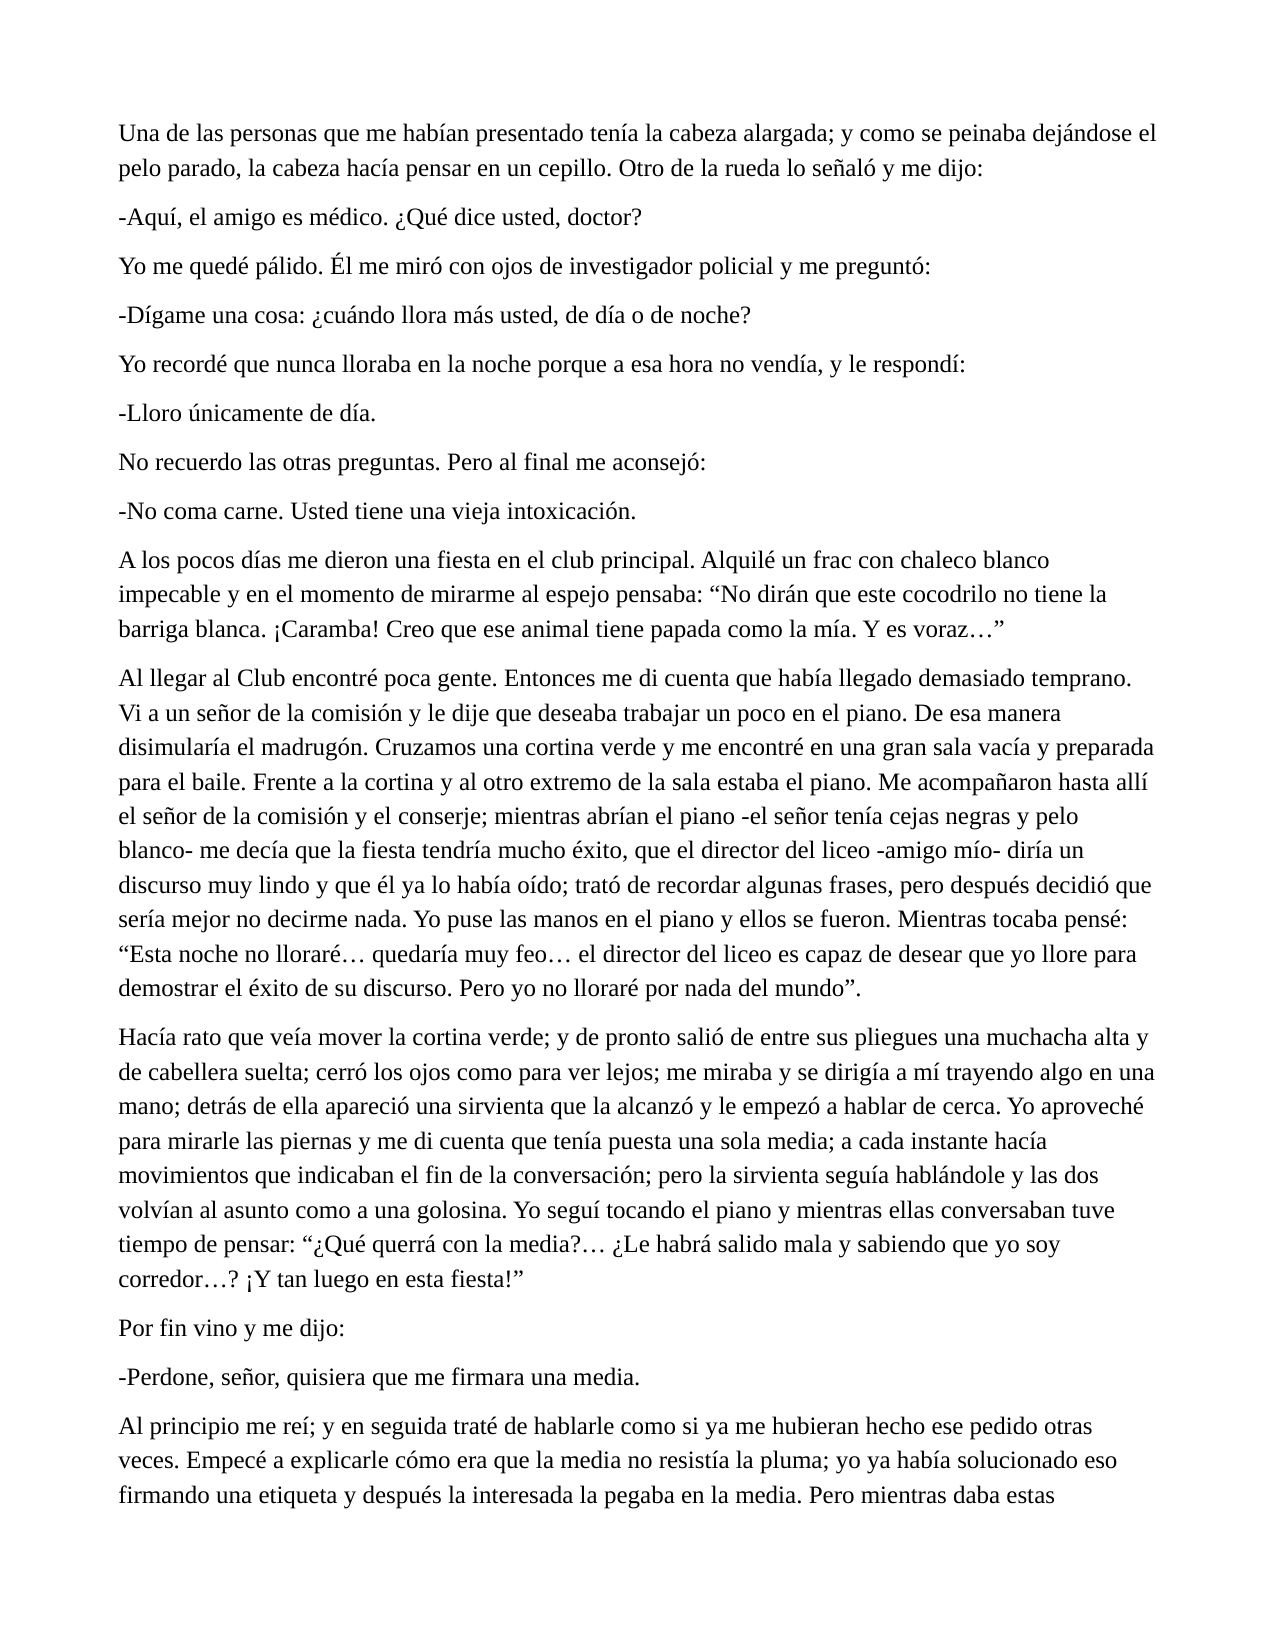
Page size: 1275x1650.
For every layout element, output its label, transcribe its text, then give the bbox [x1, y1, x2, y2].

text -Lloro únicamente de día. [118, 398, 1157, 427]
text -Aquí, el amigo es médico. ¿Qué dice usted, doctor? [118, 202, 1157, 230]
text No recuerdo las otras preguntas. Pero al final me aconsejó: [118, 447, 1157, 476]
text A los pocos días me dieron una fiesta en el club principal. Alquilé un frac con chaleco blanco impecable y en el momento de mirarme al espejo pensaba: “No dirán que este cocodrilo no tiene la barriga blanca. ¡Caramba! Creo que ese animal tiene papada como la mía. Y es voraz…” [118, 545, 1157, 643]
text Una de las personas que me habían presentado tenía la cabeza alargada; y como se peinaba dejándose el pelo parado, la cabeza hacía pensar en un cepillo. Otro de la rueda lo señaló y me dijo: [118, 118, 1157, 181]
text Yo recordé que nunca lloraba en la noche porque a esa hora no vendía, y le respondí: [118, 349, 1157, 378]
text Al llegar al Club encontré poca gente. Entonces me di cuenta que había llegado demasiado temprano. Vi a un señor de la comisión y le dije que deseaba trabajar un poco en el piano. De esa manera disimularía el madrugón. Cruzamos una cortina verde y me encontré en una gran sala vacía y preparada para el baile. Frente a la cortina y al otro extremo de la sala estaba el piano. Me acompañaron hasta allí el señor de la comisión y el conserje; mientras abrían el piano -el señor tenía cejas negras y pelo blanco- me decía que la fiesta tendría mucho éxito, que el director del liceo -amigo mío- diría un discurso muy lindo y que él ya lo había oído; trató de recordar algunas frases, pero después decidió que sería mejor no decirme nada. Yo puse las manos en el piano y ellos se fueron. Mientras tocaba pensé: “Esta noche no lloraré… quedaría muy feo… el director del liceo es capaz de desear que yo llore para demostrar el éxito de su discurso. Pero yo no lloraré por nada del mundo”. [118, 663, 1157, 1002]
text -Dígame una cosa: ¿cuándo llora más usted, de día o de noche? [118, 300, 1157, 328]
text -No coma carne. Usted tiene una vieja intoxicación. [118, 496, 1157, 525]
text -Perdone, señor, quisiera que me firmara una media. [118, 1362, 1157, 1391]
text Al principio me reí; y en seguida traté de hablarle como si ya me hubieran hecho ese pedido otras veces. Empecé a explicarle cómo era que la media no resistía la pluma; yo ya había solucionado eso firmando una etiqueta y después la interesada la pegaba en la media. Pero mientras daba estas [118, 1411, 1157, 1509]
text Por fin vino y me dijo: [118, 1313, 1157, 1342]
text Yo me quedé pálido. Él me miró con ojos de investigador policial y me preguntó: [118, 251, 1157, 279]
text Hacía rato que veía mover la cortina verde; y de pronto salió de entre sus pliegues una muchacha alta y de cabellera suelta; cerró los ojos como para ver lejos; me miraba y se dirigía a mí trayendo algo en una mano; detrás de ella apareció una sirvienta que la alcanzó y le empezó a hablar de cerca. Yo aproveché para mirarle las piernas y me di cuenta que tenía puesta una sola media; a cada instante hacía movimientos que indicaban el fin de la conversación; pero la sirvienta seguía hablándole y las dos volvían al asunto como a una golosina. Yo seguí tocando el piano y mientras ellas conversaban tuve tiempo de pensar: “¿Qué querrá con la media?… ¿Le habrá salido mala y sabiendo que yo soy corredor…? ¡Y tan luego en esta fiesta!” [118, 1022, 1157, 1293]
